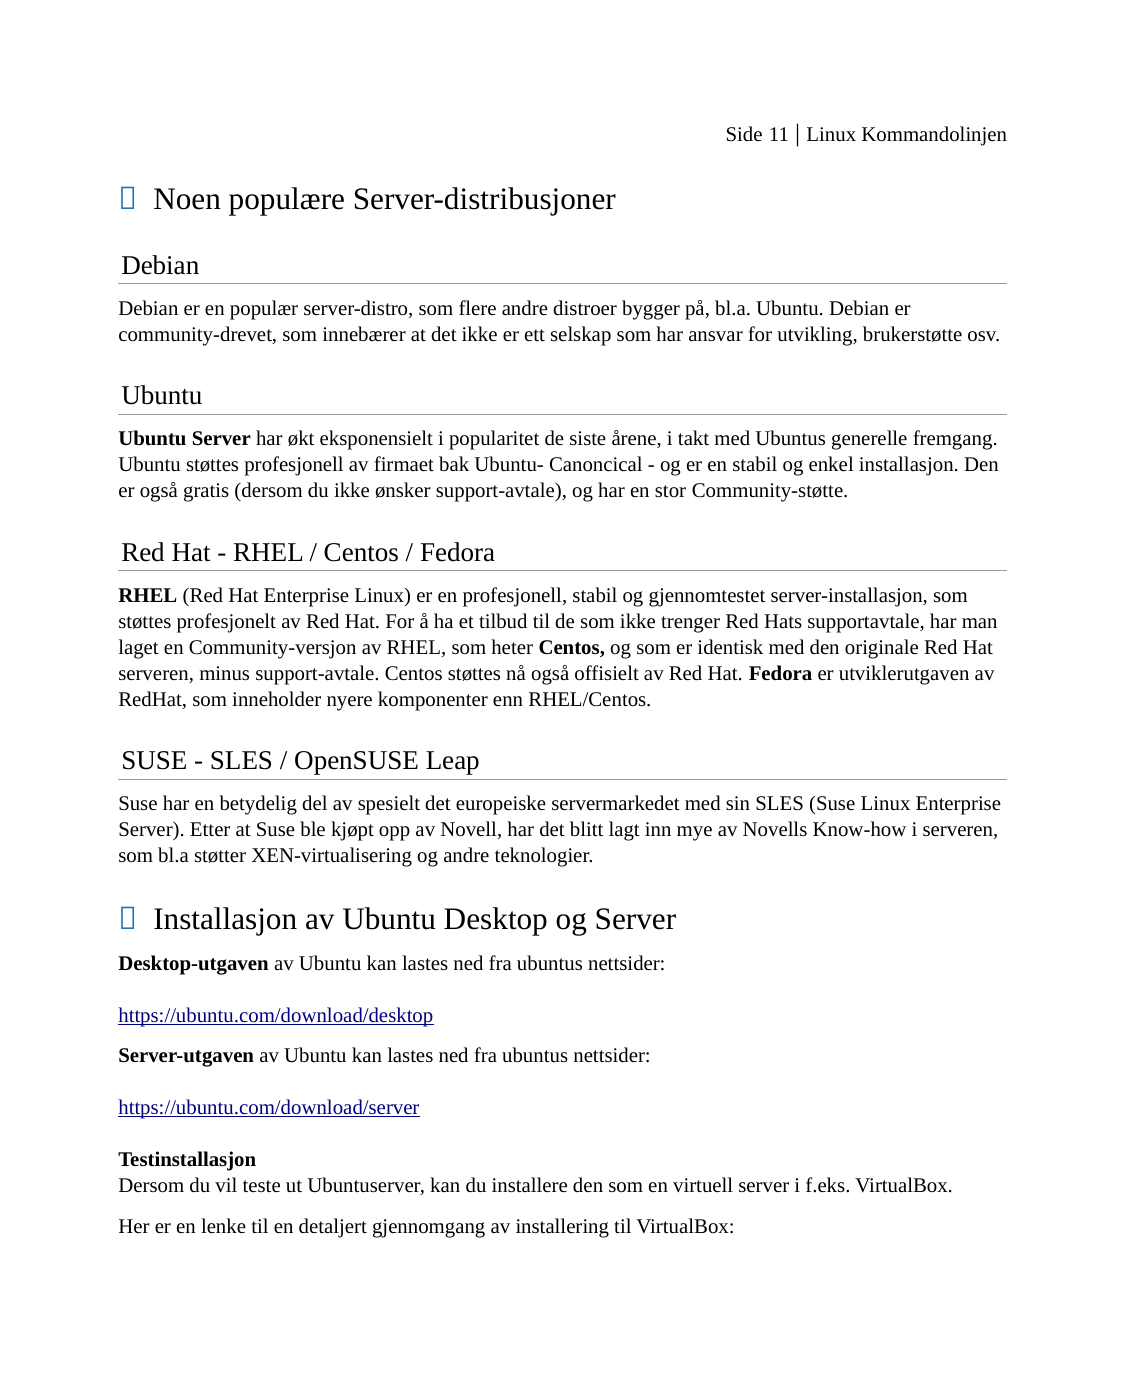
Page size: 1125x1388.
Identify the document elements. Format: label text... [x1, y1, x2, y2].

text Her er en lenke til en detaljert gjennomgang av installering til VirtualBox: [118, 1213, 1007, 1238]
subtitle Ubuntu [118, 377, 1007, 414]
subtitle  Installasjon av Ubuntu Desktop og Server [118, 896, 1007, 938]
text Desktop-utgaven av Ubuntu kan lastes ned fra ubuntus nettsider: https://ubuntu.com/download/desktop [118, 951, 1007, 1027]
subtitle Red Hat - RHEL / Centos / Fedora [118, 533, 1007, 570]
text Debian er en populær server-distro, som flere andre distroer bygger på, bl.a. Ubuntu. Debian er community-drevet, som innebærer at det ikke er ett selskap som har ansvar for utvikling, brukerstøtte osv. [118, 296, 1007, 346]
text Suse har en betydelig del av spesielt det europeiske servermarkedet med sin SLES (Suse Linux Enterprise Server). Etter at Suse ble kjøpt opp av Novell, har det blitt lagt inn mye av Novells Know-how i serveren, som bl.a støtter XEN-virtualisering og andre teknologier. [118, 791, 1007, 867]
text Ubuntu Server har økt eksponensielt i popularitet de siste årene, i takt med Ubuntus generelle fremgang. Ubuntu støttes profesjonell av firmaet bak Ubuntu- Canoncical - og er en stabil og enkel installasjon. Den er også gratis (dersom du ikke ønsker support-avtale), og har en stor Community-støtte. [118, 426, 1007, 502]
text Server-utgaven av Ubuntu kan lastes ned fra ubuntus nettsider: https://ubuntu.com/download/server Testinstallasjon Dersom du vil teste ut Ubuntuserver, kan du installere den som en virtuell server i f.eks. VirtualBox. [118, 1043, 1007, 1197]
subtitle  Noen populære Server-distribusjoner [118, 176, 1007, 219]
subtitle Debian [118, 246, 1007, 283]
subtitle SUSE - SLES / OpenSUSE Leap [118, 742, 1007, 779]
text RHEL (Red Hat Enterprise Linux) er en profesjonell, stabil og gjennomtestet server-installasjon, som støttes profesjonelt av Red Hat. For å ha et tilbud til de som ikke trenger Red Hats supportavtale, har man laget en Community-versjon av RHEL, som heter Centos, og som er identisk med den originale Red Hat serveren, minus support-avtale. Centos støttes nå også offisielt av Red Hat. Fedora er utviklerutgaven av RedHat, som inneholder nyere komponenter enn RHEL/Centos. [118, 583, 1007, 711]
